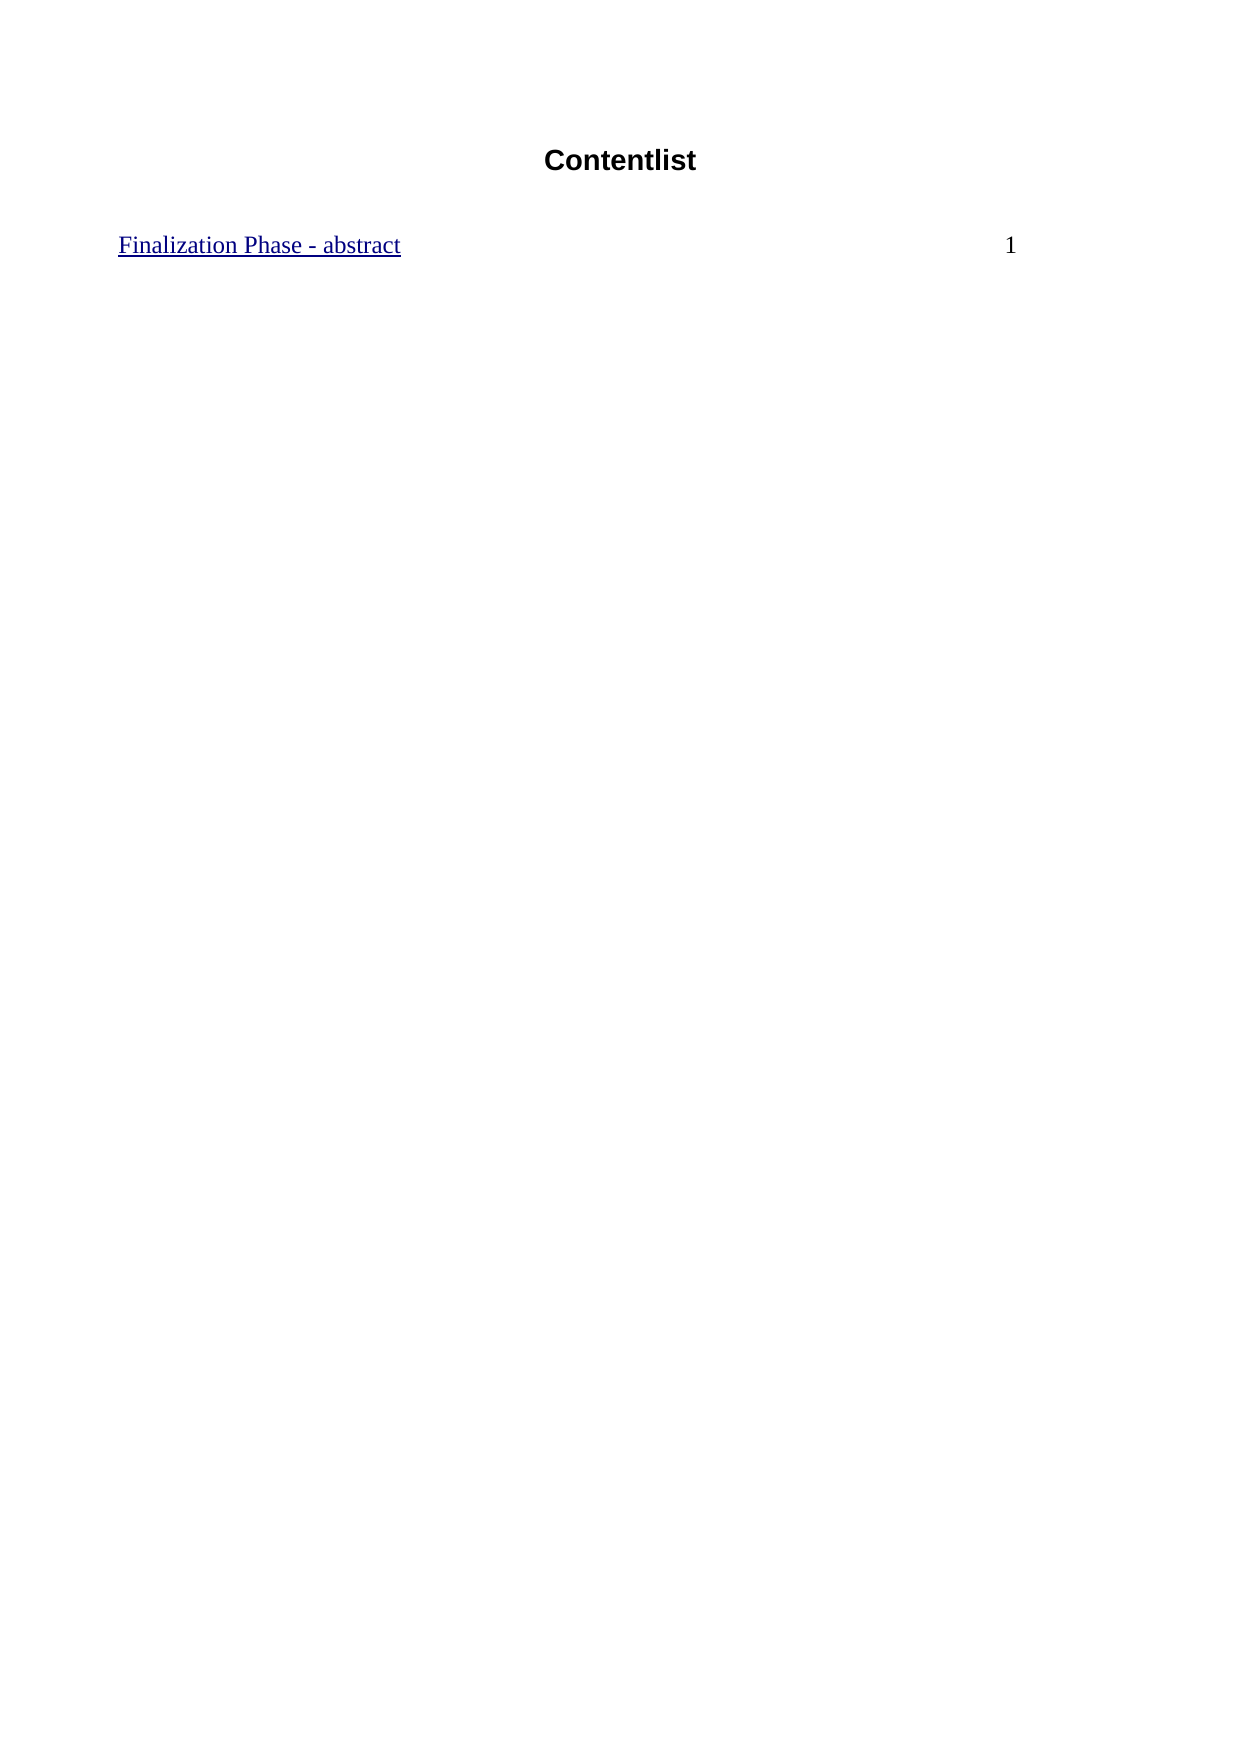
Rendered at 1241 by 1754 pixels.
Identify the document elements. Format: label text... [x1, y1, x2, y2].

text Finalization Phase - abstract 1 [118, 230, 1122, 259]
subtitle Contentlist [118, 143, 1122, 177]
